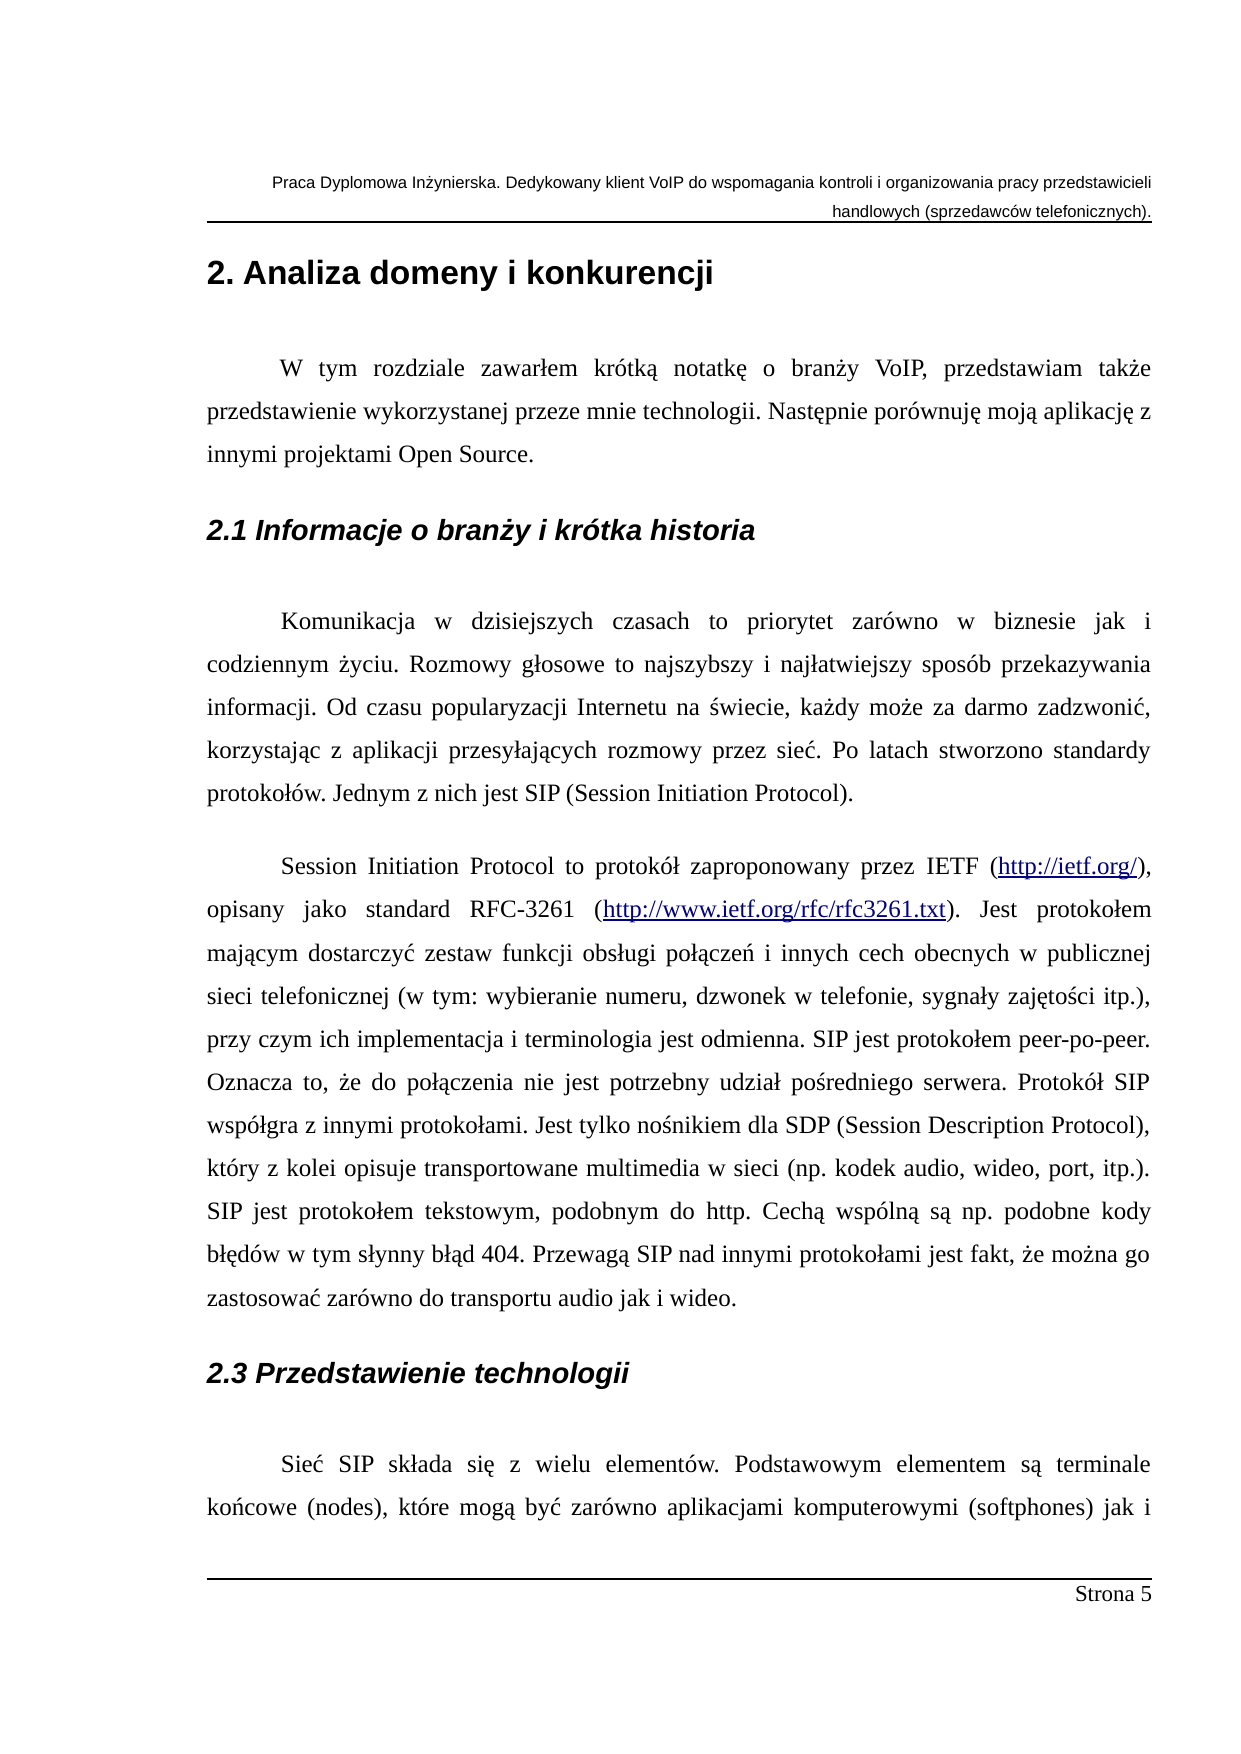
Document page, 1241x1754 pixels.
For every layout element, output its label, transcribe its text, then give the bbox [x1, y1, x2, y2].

subtitle 2.3 Przedstawienie technologii [207, 1357, 1152, 1390]
subtitle 2. Analiza domeny i konkurencji [207, 253, 1152, 291]
text Sieć SIP składa się z wielu elementów. Podstawowym elementem są terminale końcowe (nodes), które mogą być zarówno aplikacjami komputerowymi (softphones) jak i [207, 1449, 1152, 1521]
text Session Initiation Protocol to protokół zaproponowany przez IETF (http://ietf.org/), opisany jako standard RFC-3261 (http://www.ietf.org/rfc/rfc3261.txt). Jest protokołem mającym dostarczyć zestaw funkcji obsługi połączeń i innych cech obecnych w publicznej sieci telefonicznej (w tym: wybieranie numeru, dzwonek w telefonie, sygnały zajętości itp.), przy czym ich implementacja i terminologia jest odmienna. SIP jest protokołem peer-po-peer. Oznacza to, że do połączenia nie jest potrzebny udział pośredniego serwera. Protokół SIP współgra z innymi protokołami. Jest tylko nośnikiem dla SDP (Session Description Protocol), który z kolei opisuje transportowane multimedia w sieci (np. kodek audio, wideo, port, itp.). SIP jest protokołem tekstowym, podobnym do http. Cechą wspólną są np. podobne kody błędów w tym słynny błąd 404. Przewagą SIP nad innymi protokołami jest fakt, że można go zastosować zarówno do transportu audio jak i wideo. [207, 851, 1152, 1311]
subtitle 2.1 Informacje o branży i krótka historia [207, 513, 1152, 547]
text Komunikacja w dzisiejszych czasach to priorytet zarówno w biznesie jak i codziennym życiu. Rozmowy głosowe to najszybszy i najłatwiejszy sposób przekazywania informacji. Od czasu popularyzacji Internetu na świecie, każdy może za darmo zadzwonić, korzystając z aplikacji przesyłających rozmowy przez sieć. Po latach stworzono standardy protokołów. Jednym z nich jest SIP (Session Initiation Protocol). [207, 606, 1152, 807]
text W tym rozdziale zawarłem krótką notatkę o branży VoIP, przedstawiam także przedstawienie wykorzystanej przeze mnie technologii. Następnie porównuję moją aplikację z innymi projektami Open Source. [207, 353, 1152, 468]
